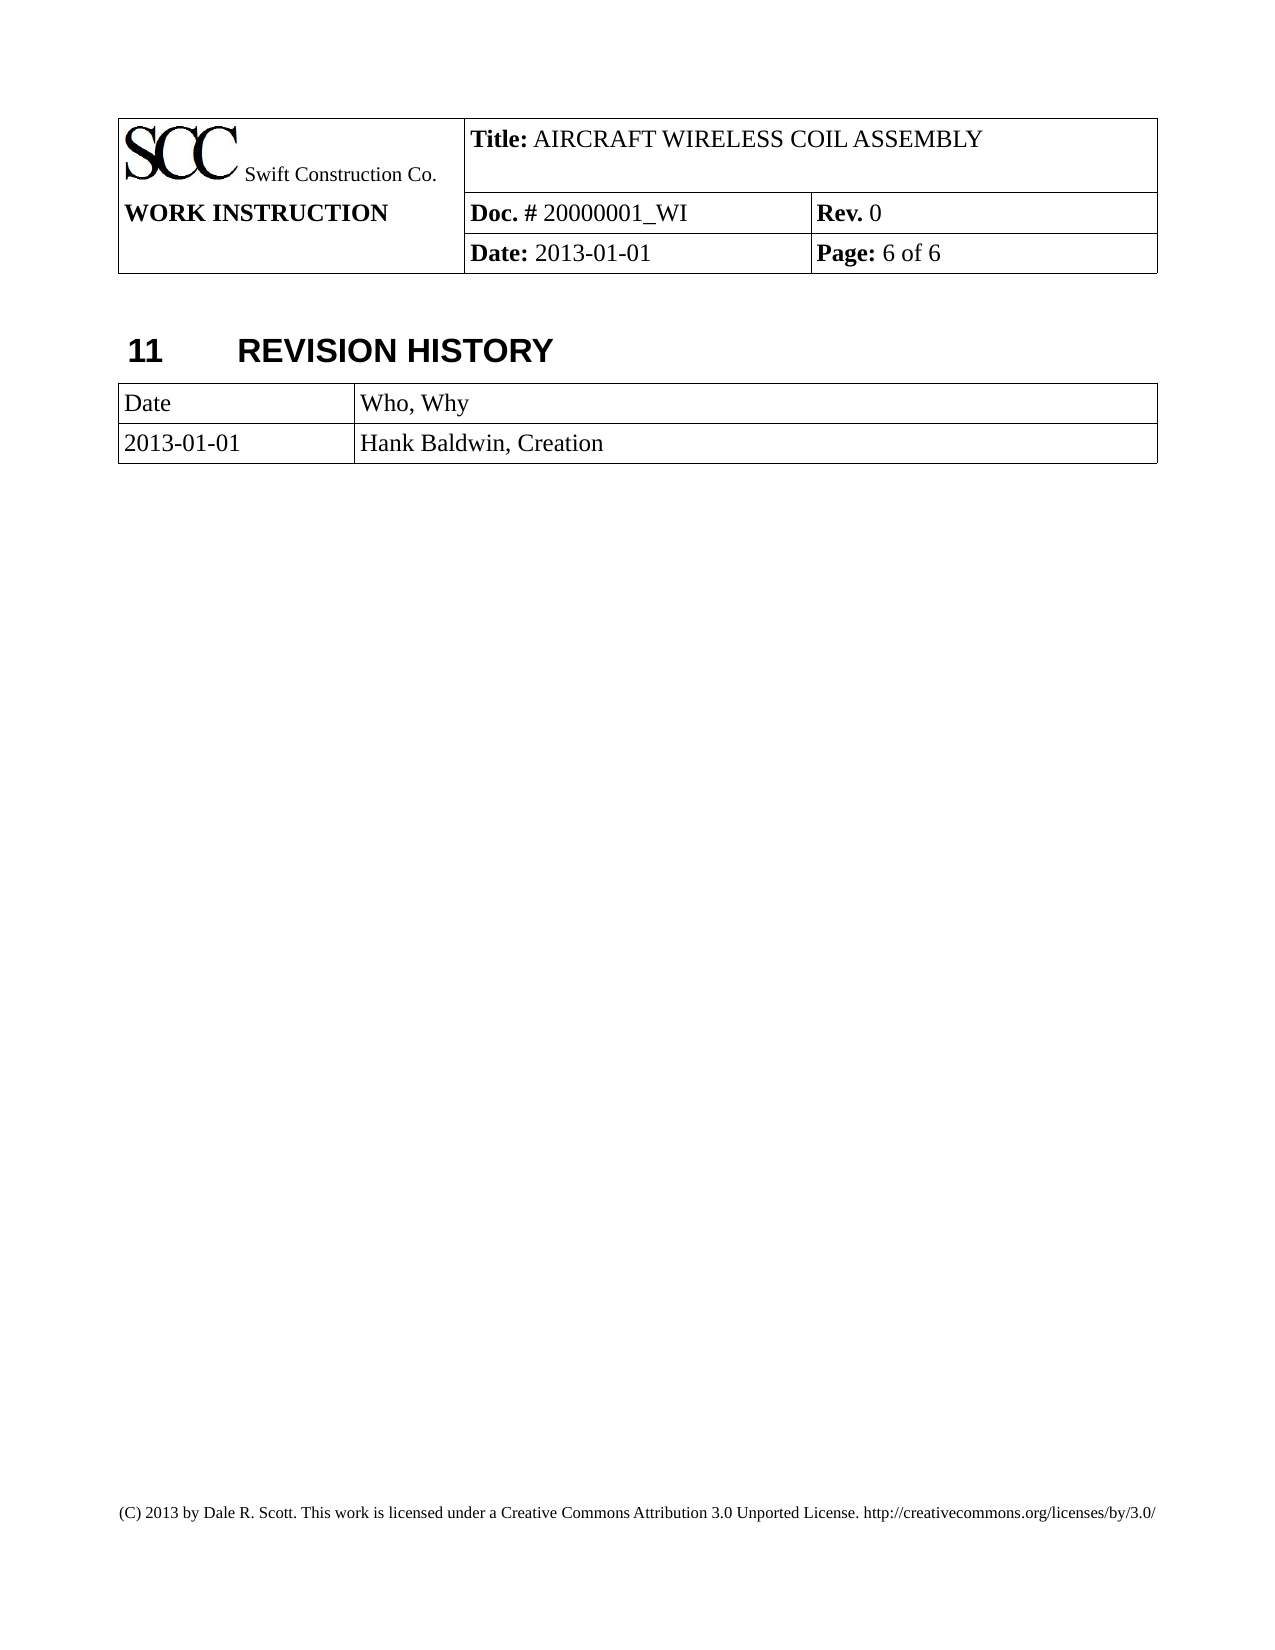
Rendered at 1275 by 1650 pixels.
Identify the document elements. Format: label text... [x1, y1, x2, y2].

subtitle REVISION HISTORY [118, 331, 1157, 370]
table_cell Hank Baldwin, Creation [355, 424, 1157, 463]
table_cell 2013-01-01 [119, 424, 354, 463]
table_header Date [119, 384, 354, 423]
table_header Who, Why [355, 384, 1157, 423]
picture [123, 123, 239, 182]
